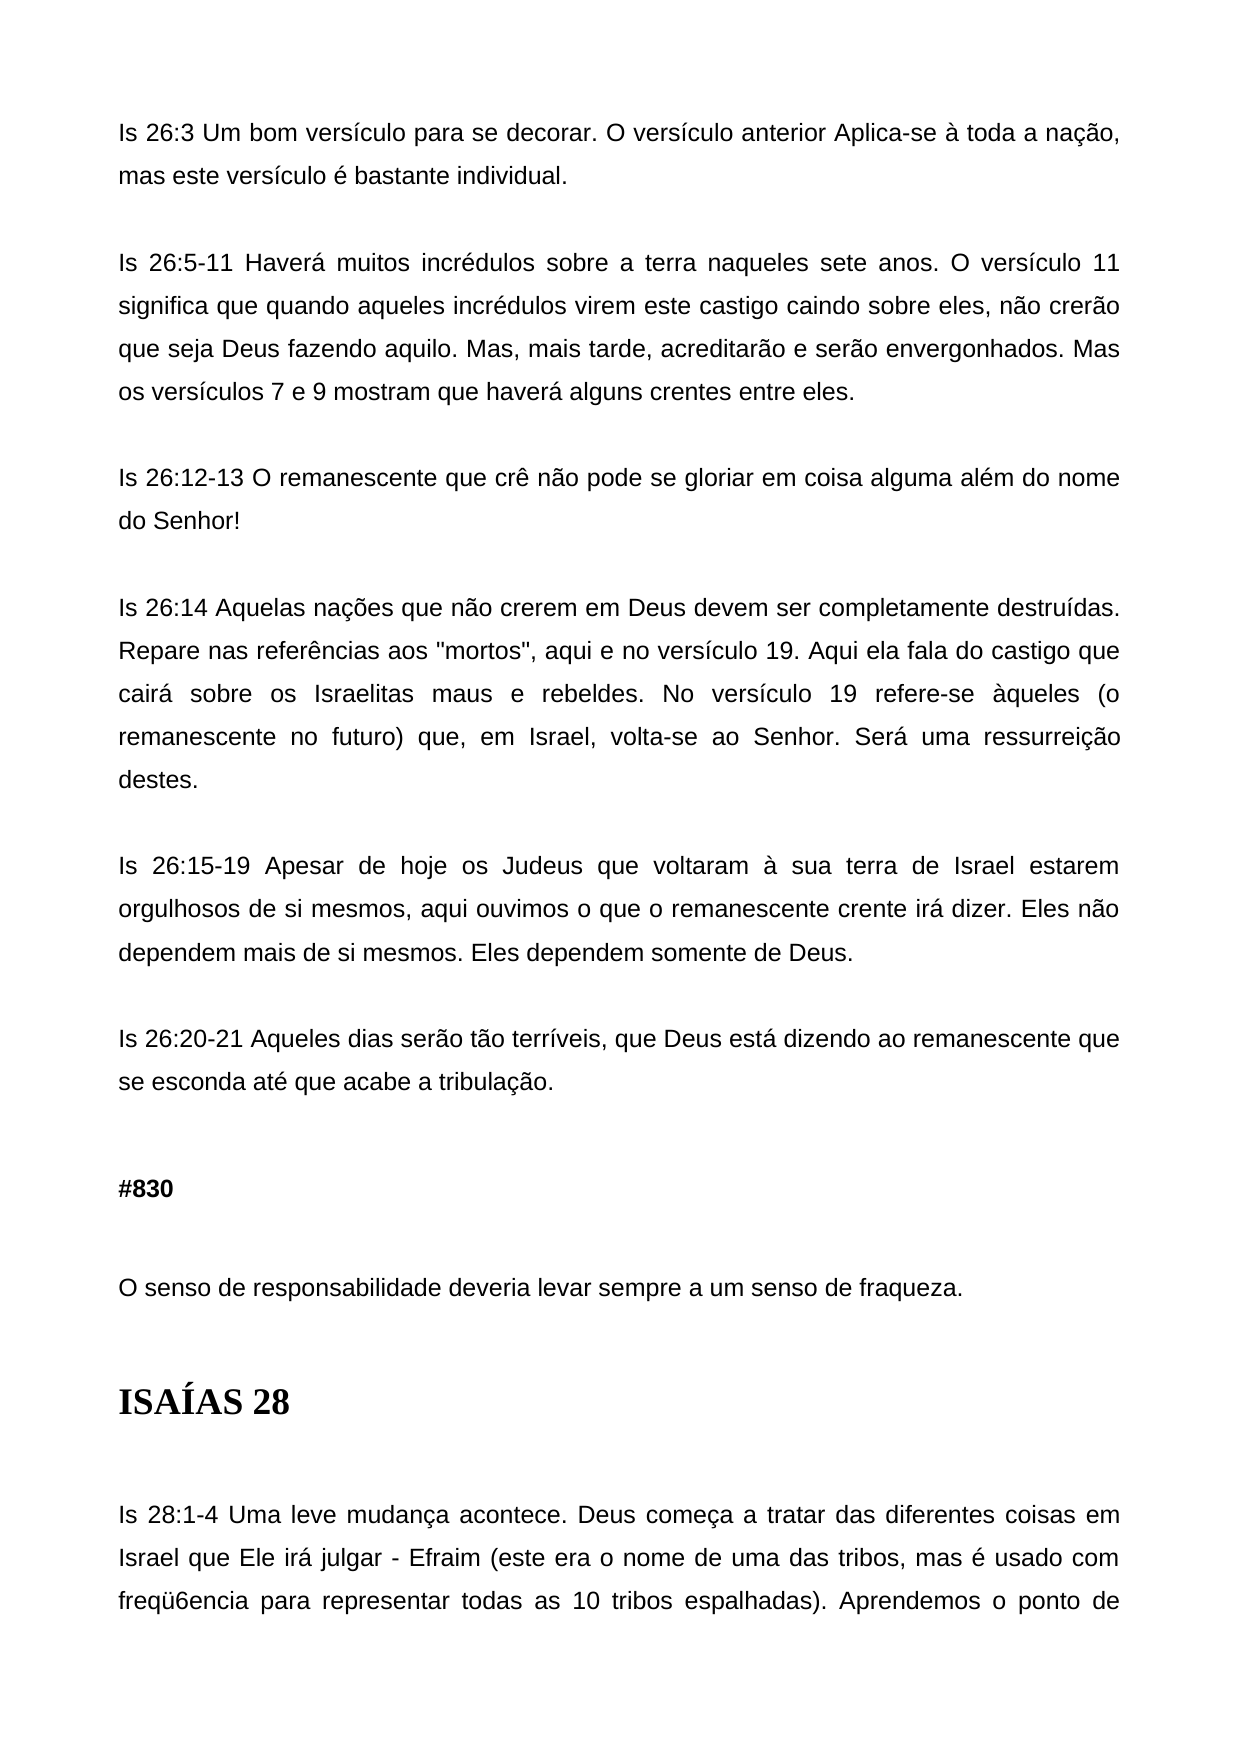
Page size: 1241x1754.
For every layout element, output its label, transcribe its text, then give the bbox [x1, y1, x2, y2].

text Is 26:14 Aquelas nações que não crerem em Deus devem ser completamente destruídas. Repare nas referências aos "mortos", aqui e no versículo 19. Aqui ela fala do castigo que cairá sobre os Israelitas maus e rebeldes. No versículo 19 refere-se àqueles (o remanescente no futuro) que, em Israel, volta-se ao Senhor. Será uma ressurreição destes. [118, 592, 1122, 794]
text Is 26:20-21 Aqueles dias serão tão terríveis, que Deus está dizendo ao remanescente que se esconda até que acabe a tribulação. [118, 1024, 1122, 1096]
text Is 26:3 Um bom versículo para se decorar. O versículo anterior Aplica-se à toda a nação, mas este versículo é bastante individual. [118, 118, 1122, 190]
subtitle #830 [118, 1174, 1122, 1203]
text Is 26:12-13 O remanescente que crê não pode se gloriar em coisa alguma além do nome do Senhor! [118, 463, 1122, 535]
text O senso de responsabilidade deveria levar sempre a um senso de fraqueza. [118, 1273, 1122, 1301]
text Is 28:1-4 Uma leve mudança acontece. Deus começa a tratar das diferentes coisas em Israel que Ele irá julgar - Efraim (este era o nome de uma das tribos, mas é usado com freqü6encia para representar todas as 10 tribos espalhadas). Aprendemos o ponto de [118, 1500, 1122, 1615]
subtitle ISAÍAS 28 [118, 1380, 1122, 1423]
text Is 26:15-19 Apesar de hoje os Judeus que voltaram à sua terra de Israel estarem orgulhosos de si mesmos, aqui ouvimos o que o remanescente crente irá dizer. Eles não dependem mais de si mesmos. Eles dependem somente de Deus. [118, 851, 1122, 966]
text Is 26:5-11 Haverá muitos incrédulos sobre a terra naqueles sete anos. O versículo 11 significa que quando aqueles incrédulos virem este castigo caindo sobre eles, não crerão que seja Deus fazendo aquilo. Mas, mais tarde, acreditarão e serão envergonhados. Mas os versículos 7 e 9 mostram que haverá alguns crentes entre eles. [118, 247, 1122, 406]
